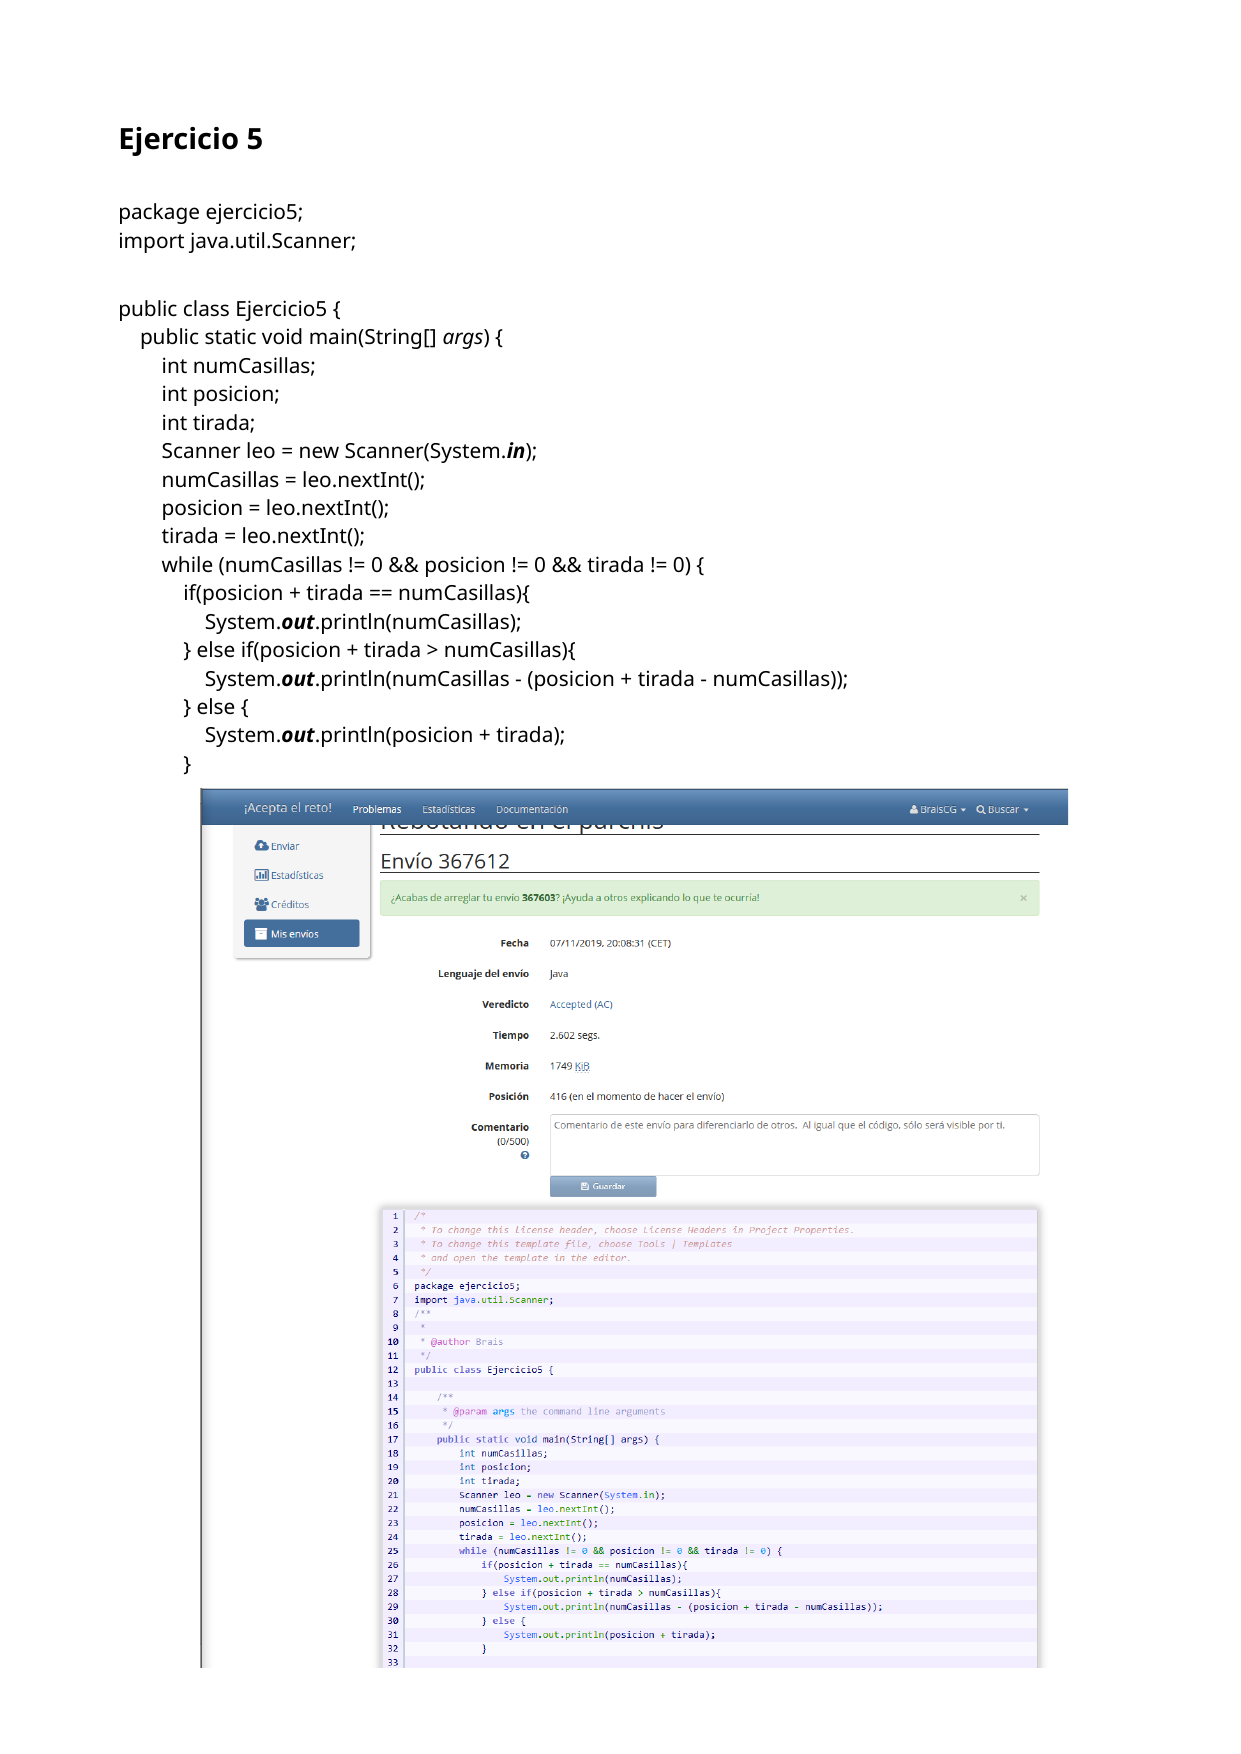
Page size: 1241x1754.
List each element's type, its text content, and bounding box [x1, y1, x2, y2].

picture [200, 788, 1069, 1668]
text Ejercicio 5 [118, 118, 1122, 158]
text package ejercicio5; import java.util.Scanner; public class Ejercicio5 { public static void main(String[] args) { int numCasillas; int posicion; int tirada; Scanner leo = new Scanner(System.in); numCasillas = leo.nextInt(); posicion = leo.nextInt(); tirada = leo.nextInt(); while (numCasillas != 0 && posicion != 0 && tirada != 0) { if(posicion + tirada == numCasillas){ System.out.println(numCasillas); } else if(posicion + tirada > numCasillas){ System.out.println(numCasillas - (posicion + tirada - numCasillas)); } else { System.out.println(posicion + tirada); } [118, 158, 1122, 777]
